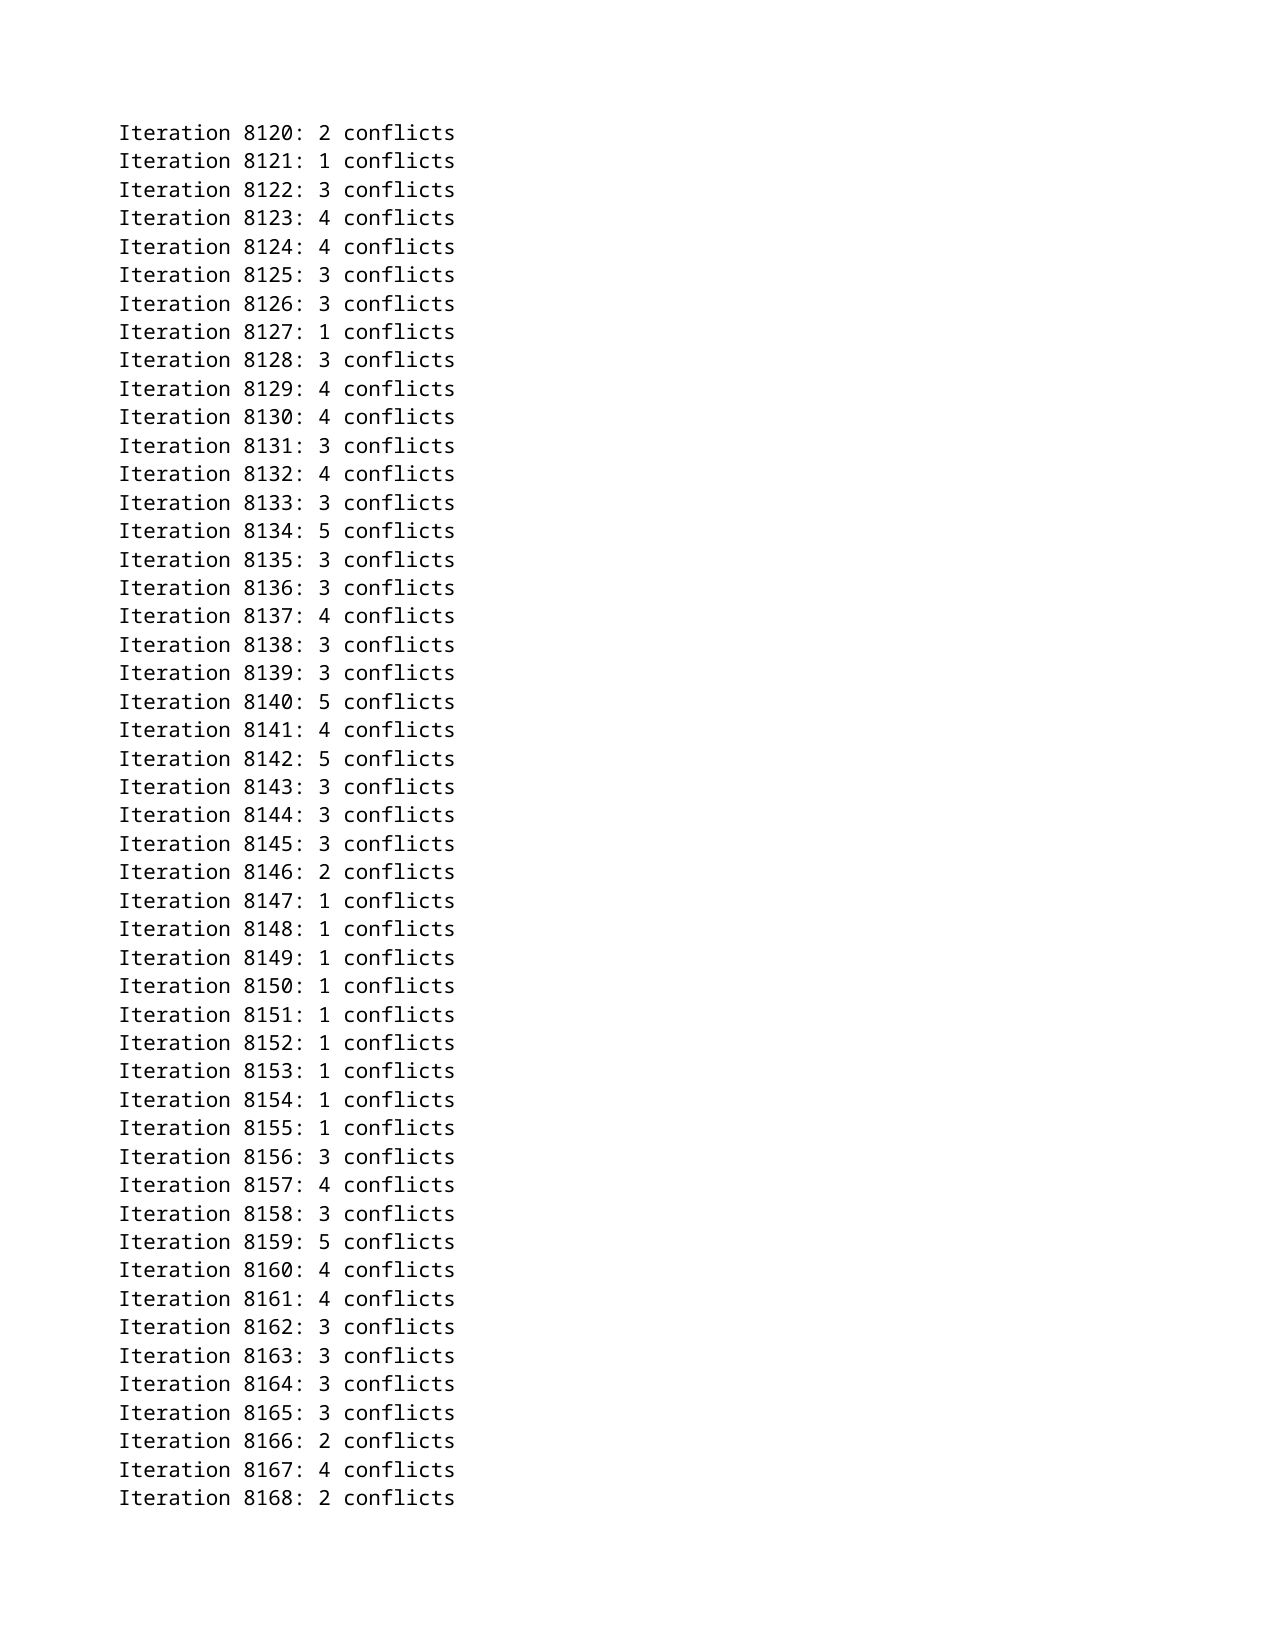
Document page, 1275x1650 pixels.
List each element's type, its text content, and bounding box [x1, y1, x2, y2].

text Iteration 8142: 5 conflicts [118, 744, 1157, 772]
text Iteration 8134: 5 conflicts [118, 516, 1157, 545]
text Iteration 8139: 3 conflicts [118, 658, 1157, 687]
text Iteration 8137: 4 conflicts [118, 602, 1157, 630]
text Iteration 8167: 4 conflicts [118, 1455, 1157, 1483]
text Iteration 8154: 1 conflicts [118, 1085, 1157, 1113]
text Iteration 8146: 2 conflicts [118, 857, 1157, 886]
text Iteration 8123: 4 conflicts [118, 203, 1157, 232]
text Iteration 8160: 4 conflicts [118, 1256, 1157, 1284]
text Iteration 8138: 3 conflicts [118, 630, 1157, 658]
text Iteration 8136: 3 conflicts [118, 573, 1157, 602]
text Iteration 8127: 1 conflicts [118, 317, 1157, 346]
text Iteration 8121: 1 conflicts [118, 147, 1157, 175]
text Iteration 8131: 3 conflicts [118, 431, 1157, 459]
text Iteration 8153: 1 conflicts [118, 1057, 1157, 1085]
text Iteration 8164: 3 conflicts [118, 1369, 1157, 1398]
text Iteration 8122: 3 conflicts [118, 175, 1157, 203]
text Iteration 8129: 4 conflicts [118, 374, 1157, 402]
text Iteration 8133: 3 conflicts [118, 488, 1157, 516]
text Iteration 8151: 1 conflicts [118, 1000, 1157, 1028]
text Iteration 8126: 3 conflicts [118, 289, 1157, 317]
text Iteration 8157: 4 conflicts [118, 1170, 1157, 1199]
text Iteration 8125: 3 conflicts [118, 260, 1157, 289]
text Iteration 8135: 3 conflicts [118, 545, 1157, 573]
text Iteration 8145: 3 conflicts [118, 829, 1157, 857]
text Iteration 8150: 1 conflicts [118, 971, 1157, 1000]
text Iteration 8128: 3 conflicts [118, 346, 1157, 374]
text Iteration 8161: 4 conflicts [118, 1284, 1157, 1312]
text Iteration 8130: 4 conflicts [118, 402, 1157, 431]
text Iteration 8166: 2 conflicts [118, 1426, 1157, 1455]
text Iteration 8156: 3 conflicts [118, 1142, 1157, 1170]
text Iteration 8143: 3 conflicts [118, 772, 1157, 801]
text Iteration 8163: 3 conflicts [118, 1341, 1157, 1369]
text Iteration 8147: 1 conflicts [118, 886, 1157, 914]
text Iteration 8158: 3 conflicts [118, 1199, 1157, 1227]
text Iteration 8132: 4 conflicts [118, 459, 1157, 488]
text Iteration 8168: 2 conflicts [118, 1483, 1157, 1512]
text Iteration 8165: 3 conflicts [118, 1398, 1157, 1426]
text Iteration 8152: 1 conflicts [118, 1028, 1157, 1057]
text Iteration 8162: 3 conflicts [118, 1312, 1157, 1341]
text Iteration 8149: 1 conflicts [118, 943, 1157, 971]
text Iteration 8144: 3 conflicts [118, 801, 1157, 829]
text Iteration 8140: 5 conflicts [118, 687, 1157, 715]
text Iteration 8155: 1 conflicts [118, 1113, 1157, 1142]
text Iteration 8124: 4 conflicts [118, 232, 1157, 260]
text Iteration 8141: 4 conflicts [118, 715, 1157, 744]
text Iteration 8148: 1 conflicts [118, 914, 1157, 943]
text Iteration 8120: 2 conflicts [118, 118, 1157, 147]
text Iteration 8159: 5 conflicts [118, 1227, 1157, 1256]
